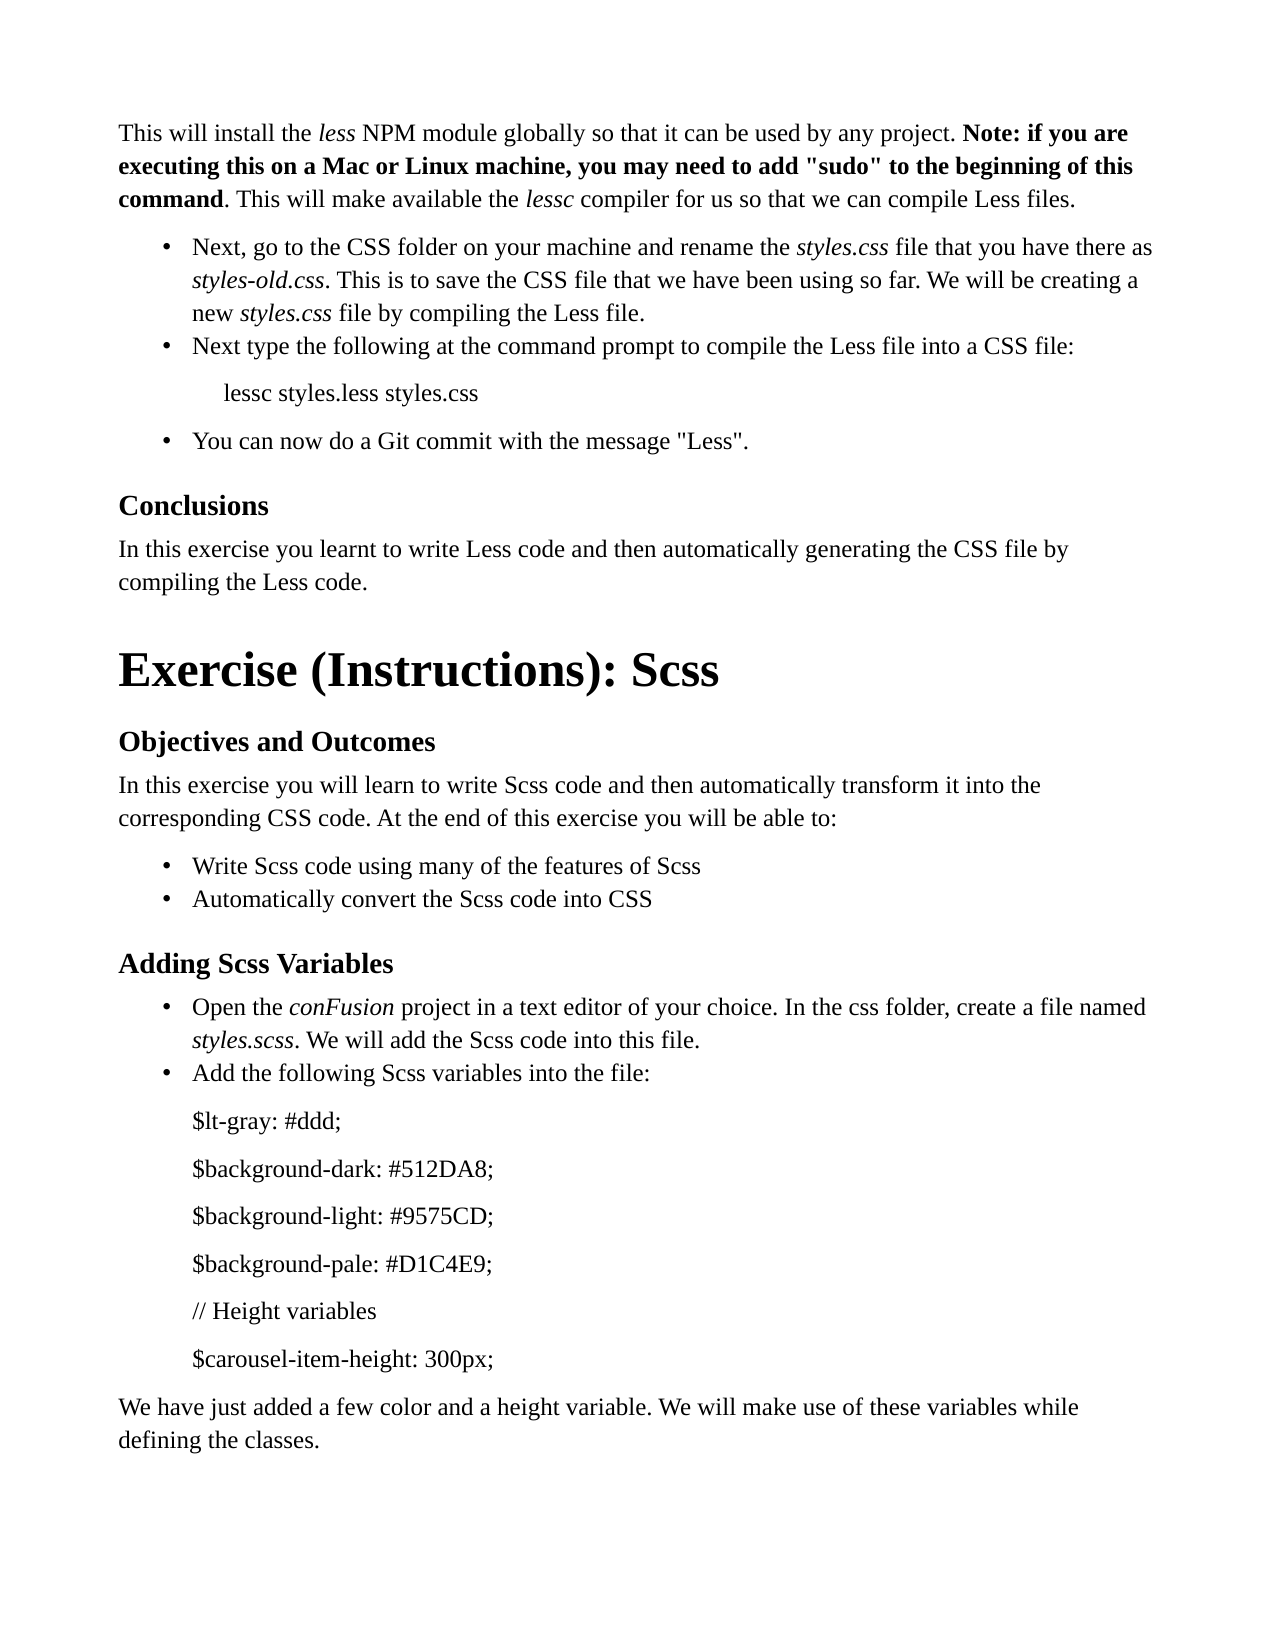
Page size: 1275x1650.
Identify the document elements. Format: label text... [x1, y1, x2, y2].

text $background-light: #9575CD; [192, 1201, 1157, 1230]
list Next type the following at the command prompt to compile the Less file into a CSS file: [162, 331, 1157, 359]
text In this exercise you will learn to write Scss code and then automatically transform it into the corresponding CSS code. At the end of this exercise you will be able to: [118, 771, 1157, 832]
text $lt-gray: #ddd; [192, 1106, 1157, 1135]
subtitle Objectives and Outcomes [118, 724, 1157, 758]
text This will install the less NPM module globally so that it can be used by any project. Note: if you are executing this on a Mac or Linux machine, you may need to add "sudo" to the beginning of this command. This will make available the lessc compiler for us so that we can compile Less files. [118, 118, 1157, 213]
text // Height variables [192, 1296, 1157, 1325]
list Next, go to the CSS folder on your machine and rename the styles.css file that you have there as styles-old.css. This is to save the CSS file that we have been using so far. We will be creating a new styles.css file by compiling the Less file. [162, 232, 1157, 327]
text In this exercise you learnt to write Less code and then automatically generating the CSS file by compiling the Less code. [118, 534, 1157, 596]
text $background-pale: #D1C4E9; [192, 1249, 1157, 1278]
subtitle Exercise (Instructions): Scss [118, 640, 1157, 697]
text We have just added a few color and a height variable. We will make use of these variables while defining the classes. [118, 1392, 1157, 1453]
text $carousel-item-height: 300px; [192, 1344, 1157, 1373]
list You can now do a Git commit with the message "Less". [162, 426, 1157, 455]
subtitle Conclusions [118, 488, 1157, 522]
text $background-dark: #512DA8; [192, 1154, 1157, 1182]
list Write Scss code using many of the features of Scss [162, 851, 1157, 880]
text lessc styles.less styles.css [192, 378, 1157, 407]
subtitle Adding Scss Variables [118, 946, 1157, 980]
list Open the conFusion project in a text editor of your choice. In the css folder, create a file named styles.scss. We will add the Scss code into this file. [162, 992, 1157, 1054]
list Automatically convert the Scss code into CSS [162, 884, 1157, 913]
list Add the following Scss variables into the file: [162, 1058, 1157, 1087]
